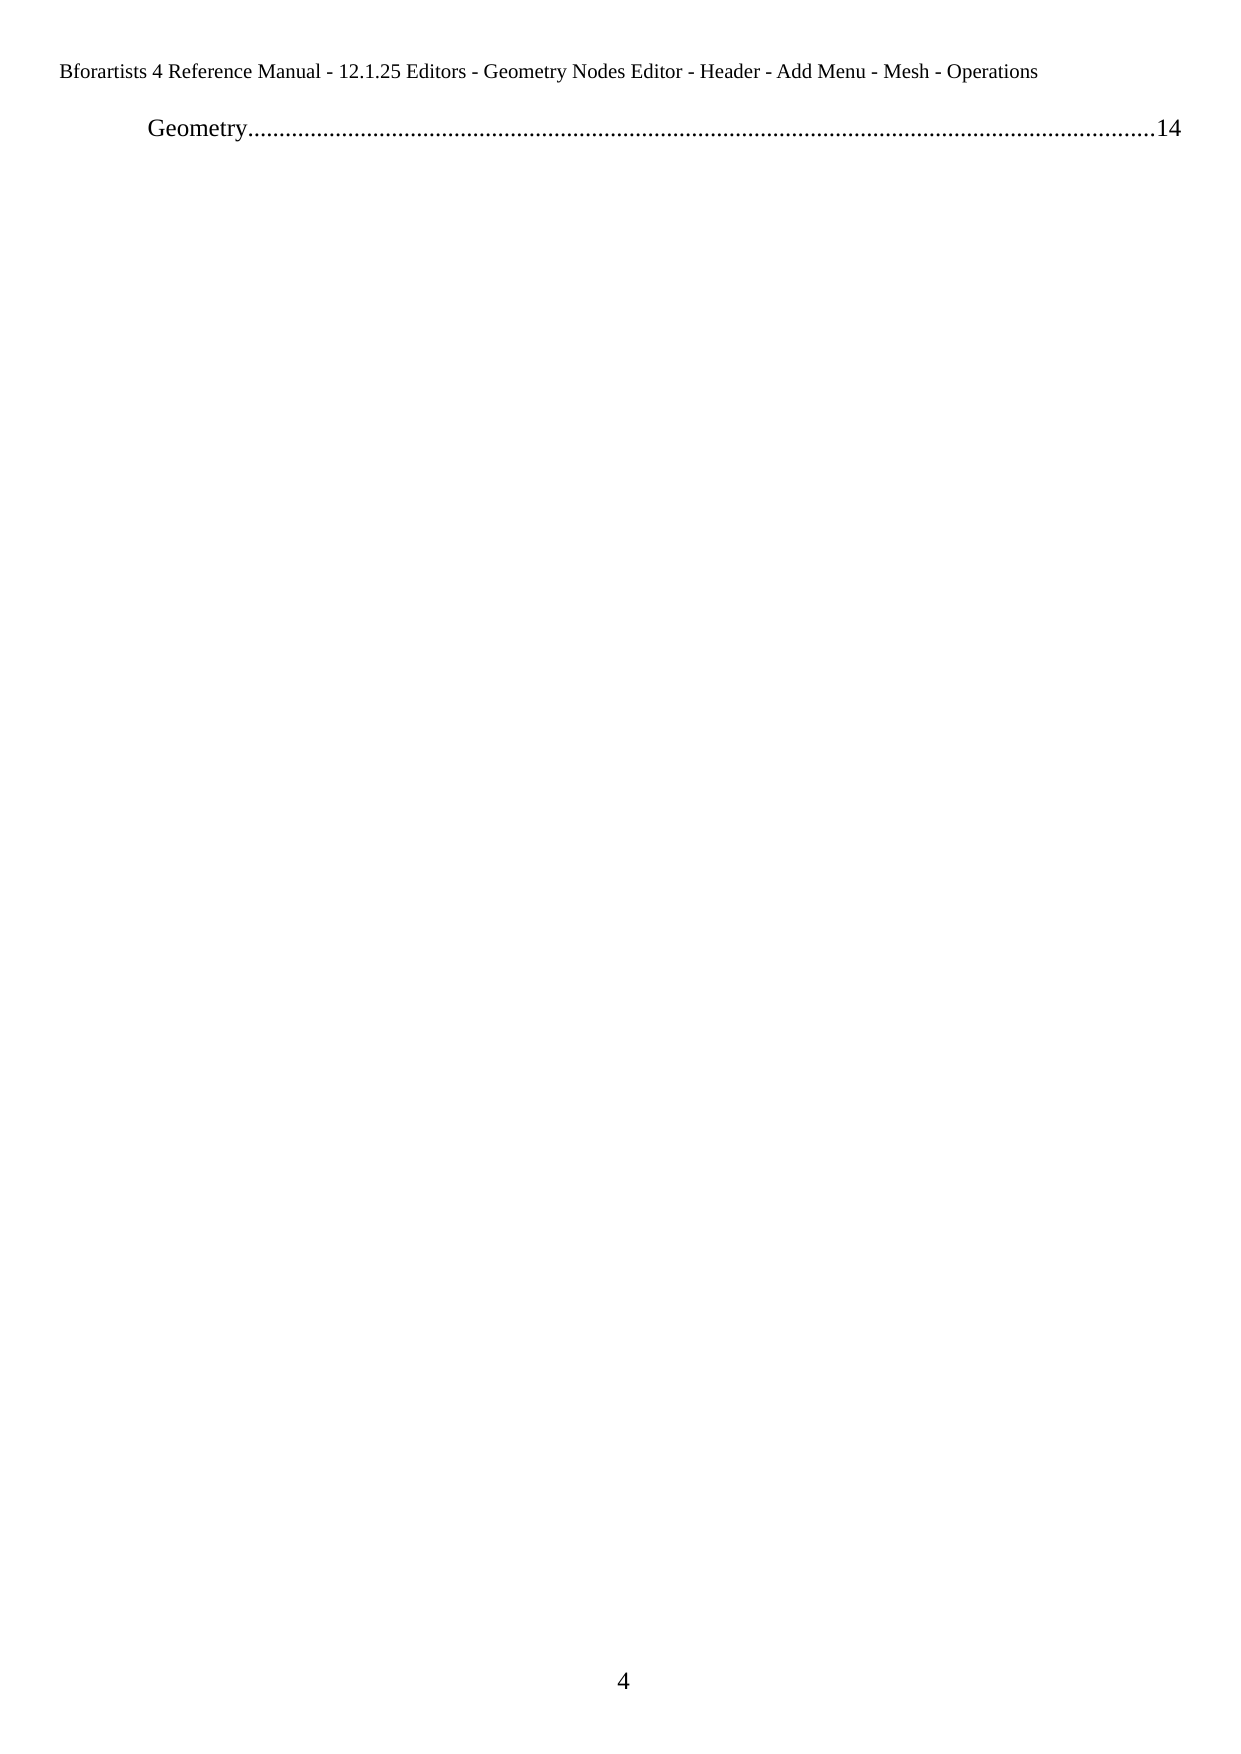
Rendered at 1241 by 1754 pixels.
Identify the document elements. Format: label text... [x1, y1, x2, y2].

text Geometry 14 [147, 113, 1181, 141]
